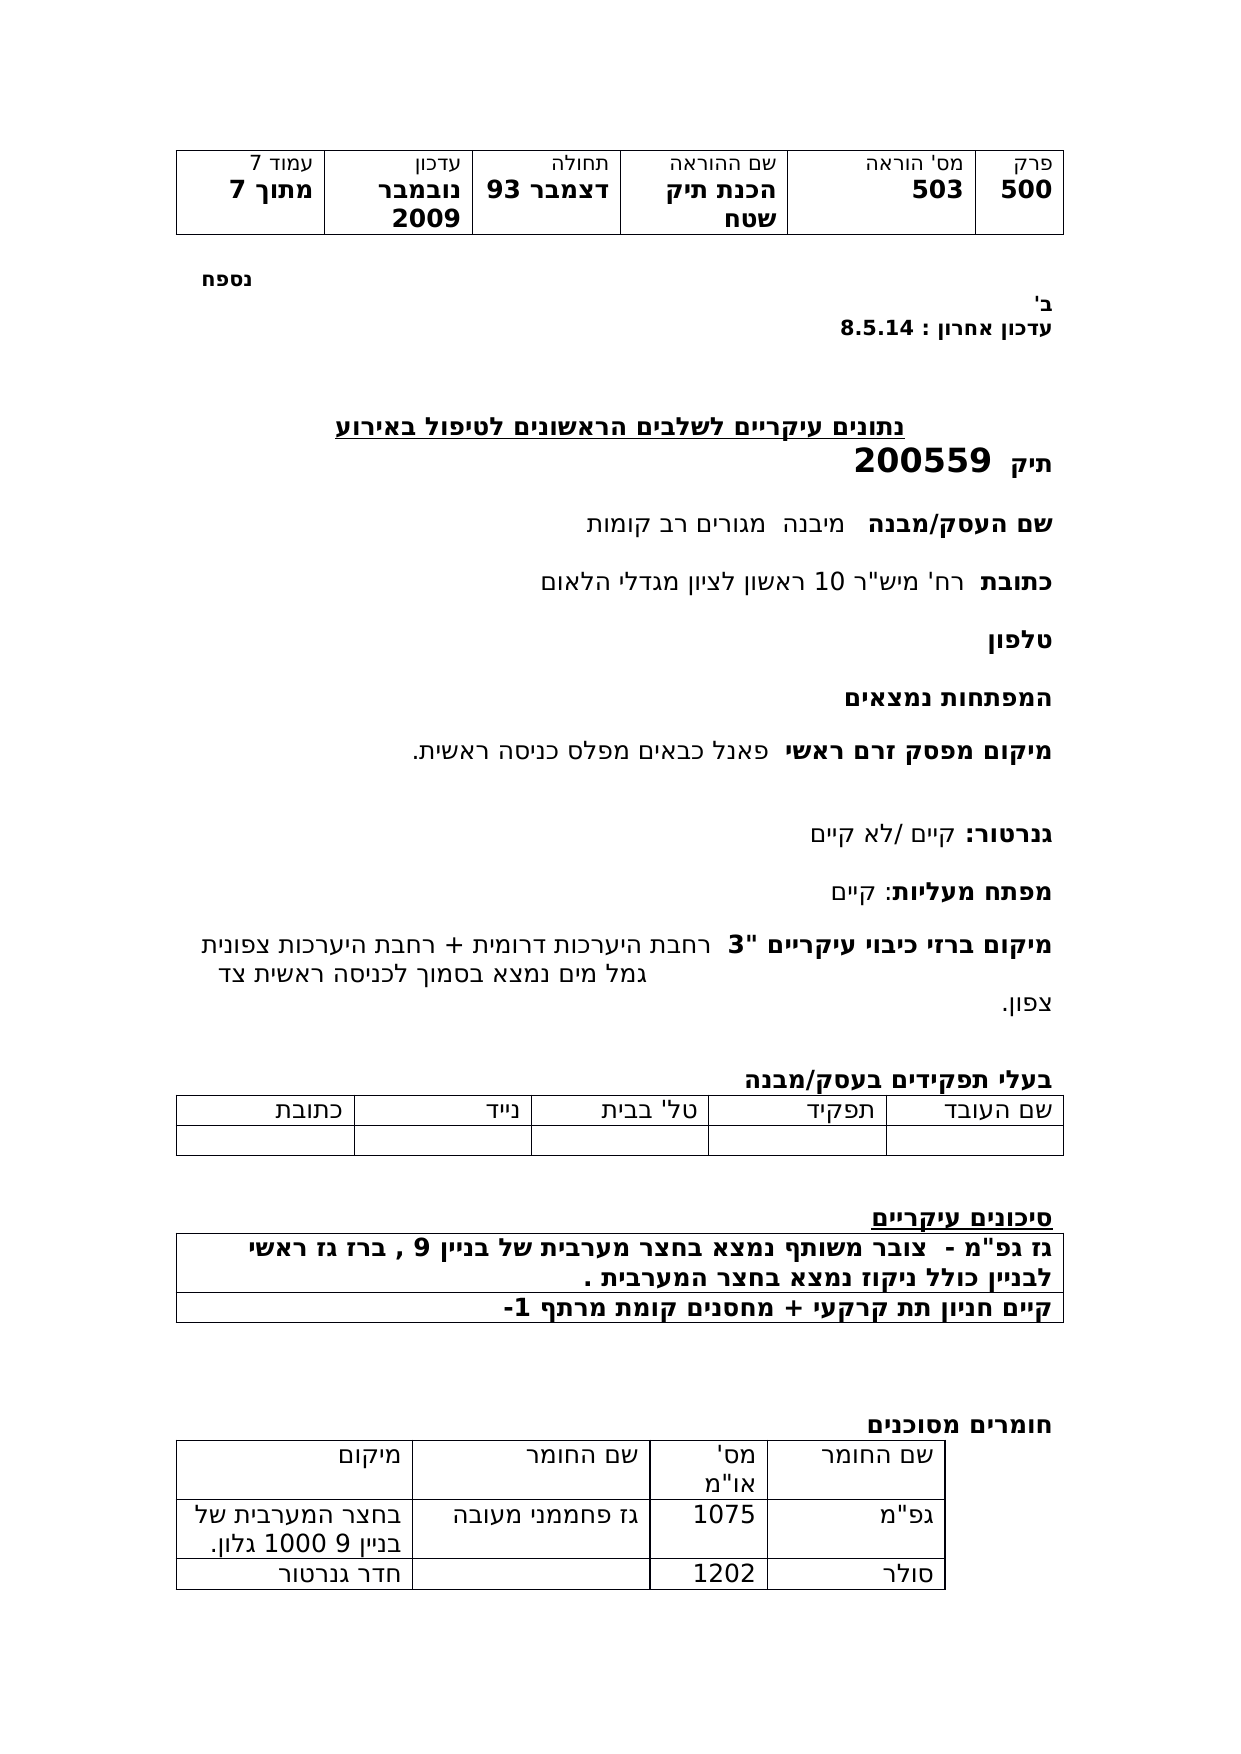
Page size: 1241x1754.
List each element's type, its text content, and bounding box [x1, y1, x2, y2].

table_cell חדר גנרטור [177, 1559, 412, 1588]
table_header שם העובד [887, 1096, 1063, 1125]
table_header שם החומר [413, 1441, 649, 1499]
table_header שם החומר [768, 1441, 944, 1499]
text מיקום מפסק זרם ראשי פאנל כבאים מפלס כניסה ראשית. [187, 736, 1053, 765]
table_header מיקום [177, 1441, 412, 1499]
table_cell 1075 [651, 1500, 767, 1558]
text המפתחות נמצאים [187, 683, 1053, 712]
table_header מס' או"מ [651, 1441, 767, 1499]
text בעלי תפקידים בעסק/מבנה [187, 1065, 1053, 1094]
table_header תחולה דצמבר 93 [473, 151, 620, 234]
table_header מס' הוראה 503 [788, 151, 975, 234]
text מיקום ברזי כיבוי עיקריים "3 רחבת היערכות דרומית + רחבת היערכות צפונית [143, 930, 1053, 959]
table_header תפקיד [709, 1096, 886, 1125]
table_cell 1202 [651, 1559, 767, 1588]
table_cell קיים חניון תת קרקעי + מחסנים קומת מרתף 1- [177, 1293, 1063, 1322]
table_cell [532, 1126, 708, 1154]
table_header טל' בבית [532, 1096, 708, 1125]
table_cell [709, 1126, 886, 1154]
text גנרטור: קיים /לא קיים [187, 819, 1053, 848]
text טלפון [187, 625, 1053, 654]
table_cell גפ"מ [768, 1500, 944, 1558]
table_header עמוד 7 מתוך 7 [177, 151, 324, 234]
text כתובת רח' מיש"ר 10 ראשון לציון מגדלי הלאום [187, 567, 1053, 596]
table_cell סולר [768, 1559, 944, 1588]
text שם העסק/מבנה מיבנה מגורים רב קומות [187, 509, 1053, 538]
text מפתח מעליות: קיים [187, 877, 1053, 906]
table_header עדכון נובמבר 2009 [325, 151, 472, 234]
table_cell בחצר המערבית של בניין 9 1000 גלון. [177, 1500, 412, 1558]
text תיק 200559 [187, 442, 1053, 481]
text נספח ב' [187, 263, 1053, 316]
text עדכון אחרון : 8.5.14 [187, 316, 1053, 341]
table_cell [177, 1126, 354, 1154]
table_cell [413, 1559, 649, 1588]
table_header גז גפ"מ - צובר משותף נמצא בחצר מערבית של בניין 9 , ברז גז ראשי לבניין כולל ניקוז נמצא בחצר המערבית . [177, 1234, 1063, 1292]
text סיכונים עיקריים [187, 1203, 1053, 1233]
table_cell גז פחממני מעובה [413, 1500, 649, 1558]
text גמל מים נמצא בסמוך לכניסה ראשית צד צפון. [187, 959, 1053, 1017]
table_header נייד [355, 1096, 531, 1125]
table_header שם ההוראה הכנת תיק שטח [621, 151, 787, 234]
table_cell [355, 1126, 531, 1154]
table_cell [887, 1126, 1063, 1154]
table_header פרק 500 [976, 151, 1063, 234]
text חומרים מסוכנים [187, 1410, 1053, 1439]
text נתונים עיקריים לשלבים הראשונים לטיפול באירוע [187, 413, 1053, 442]
table_header כתובת [177, 1096, 354, 1125]
